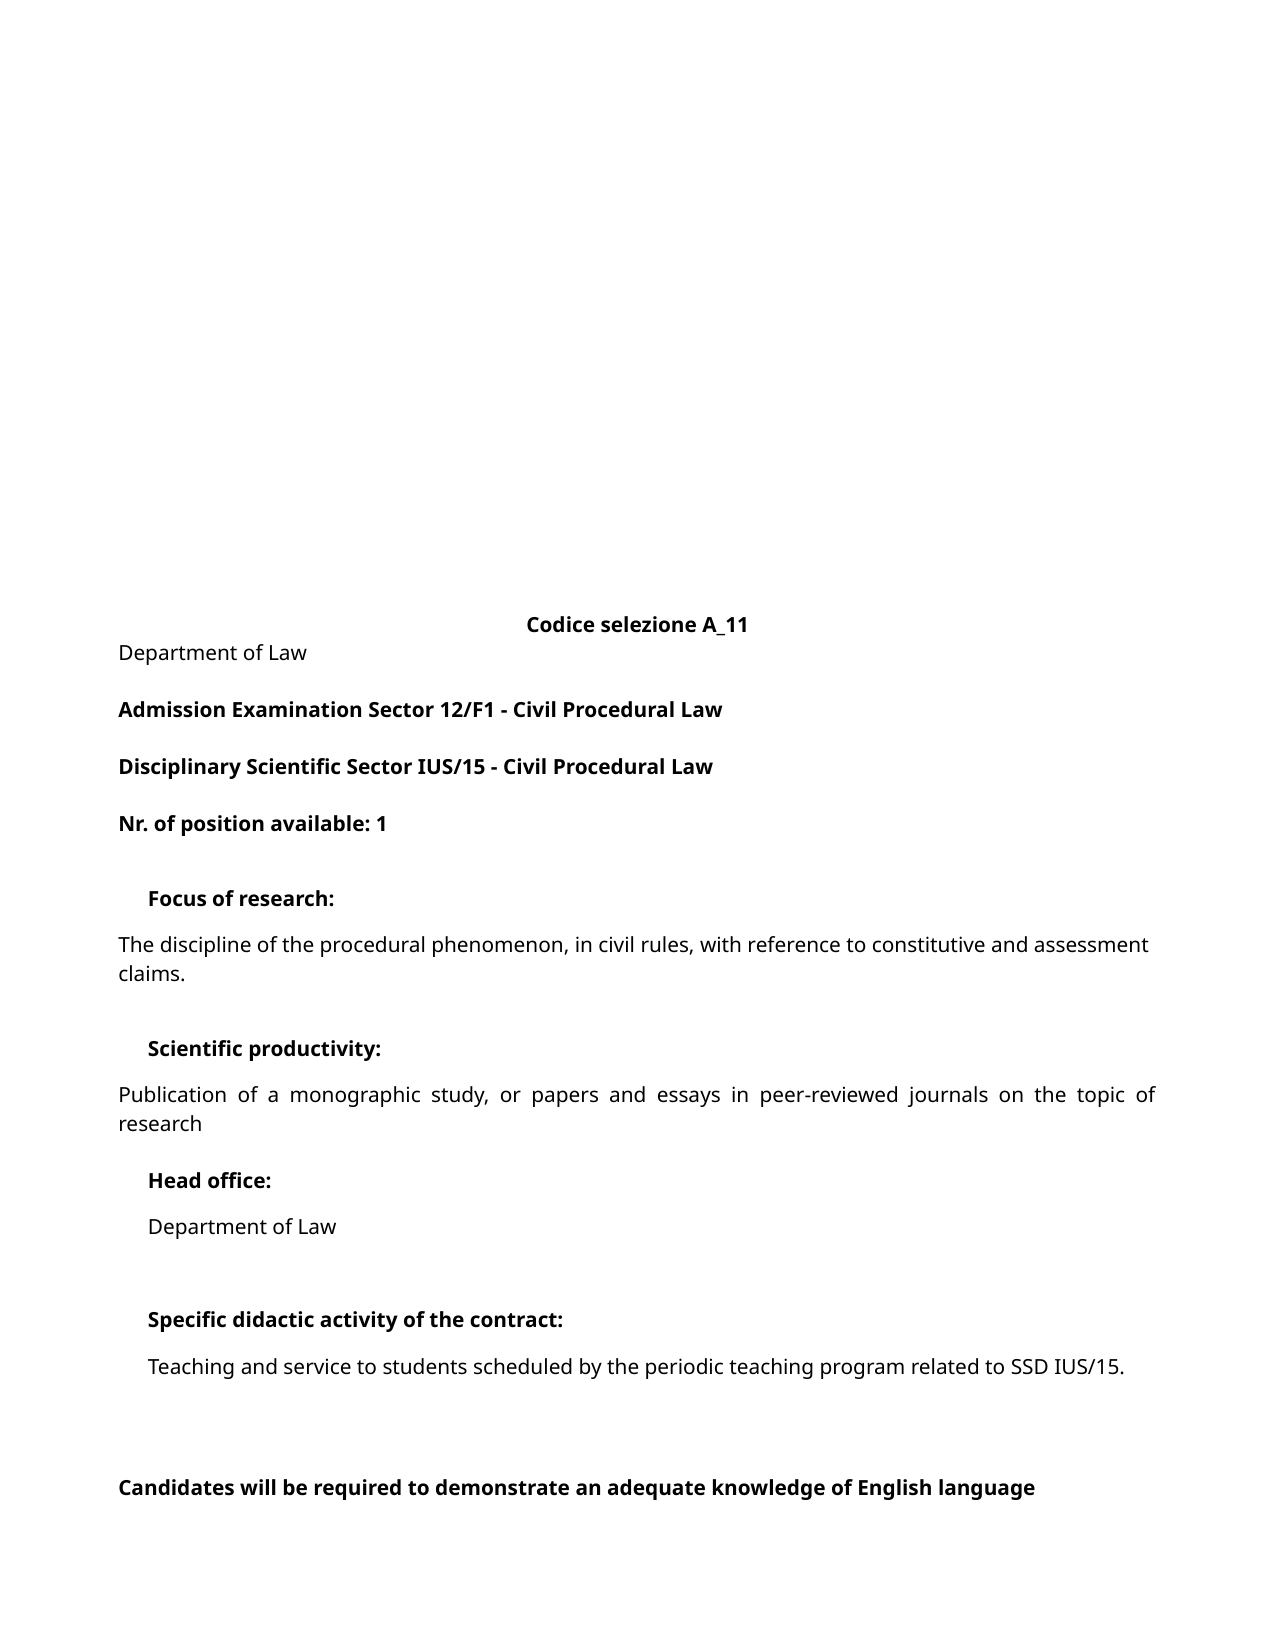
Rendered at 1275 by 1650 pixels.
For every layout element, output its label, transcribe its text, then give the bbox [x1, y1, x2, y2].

text Teaching and service to students scheduled by the periodic teaching program related to SSD IUS/15. [148, 1352, 1157, 1380]
text Disciplinary Scientific Sector IUS/15 - Civil Procedural Law [118, 752, 1157, 780]
text Department of Law [118, 638, 1157, 667]
text Scientific productivity: [148, 1034, 1157, 1062]
text Admission Examination Sector 12/F1 - Civil Procedural Law [118, 695, 1157, 723]
text The discipline of the procedural phenomenon, in civil rules, with reference to constitutive and assessment claims. [118, 930, 1157, 987]
text Candidates will be required to demonstrate an adequate knowledge of English language [118, 1473, 1157, 1502]
text Focus of research: [148, 884, 1157, 912]
text Head office: [148, 1166, 1157, 1194]
text Publication of a monographic study, or papers and essays in peer-reviewed journals on the topic of research [118, 1080, 1157, 1137]
text Department of Law [148, 1212, 1157, 1241]
text Nr. of position available: 1 [118, 809, 1157, 837]
text Specific didactic activity of the contract: [148, 1305, 1157, 1334]
text Codice selezione A_11 [118, 610, 1157, 638]
